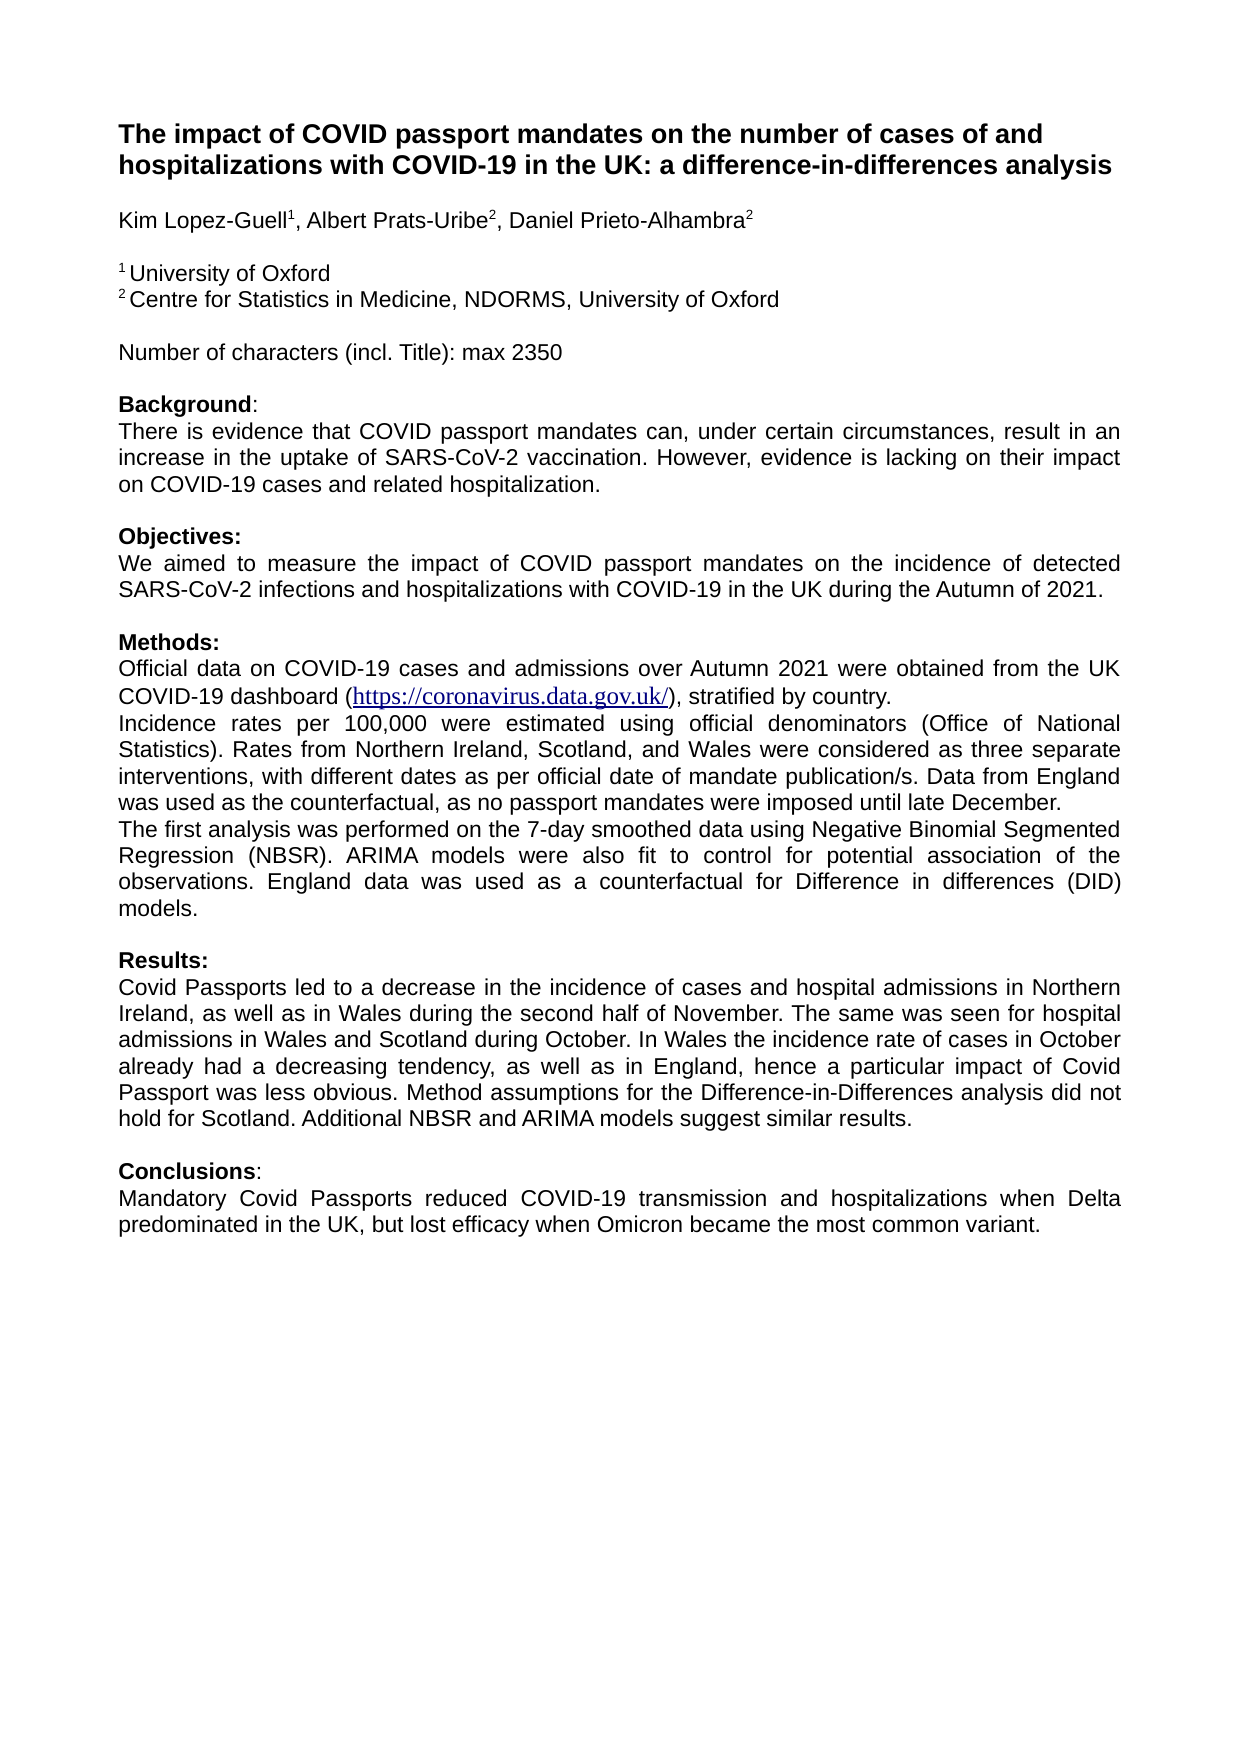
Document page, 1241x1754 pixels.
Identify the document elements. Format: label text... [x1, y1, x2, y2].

text Methods: [118, 629, 1122, 655]
text Number of characters (incl. Title): max 2350 [118, 339, 1122, 365]
text Conclusions: [118, 1158, 1122, 1184]
text 2 Centre for Statistics in Medicine, NDORMS, University of Oxford [118, 286, 1122, 312]
text Results: [118, 947, 1122, 974]
text There is evidence that COVID passport mandates can, under certain circumstances, result in an increase in the uptake of SARS-CoV-2 vaccination. However, evidence is lacking on their impact on COVID-19 cases and related hospitalization. [118, 418, 1122, 497]
text Kim Lopez-Guell1, Albert Prats-Uribe2, Daniel Prieto-Alhambra2 [118, 207, 1122, 233]
text We aimed to measure the impact of COVID passport mandates on the incidence of detected SARS-CoV-2 infections and hospitalizations with COVID-19 in the UK during the Autumn of 2021. [118, 549, 1122, 602]
text The impact of COVID passport mandates on the number of cases of and hospitalizations with COVID-19 in the UK: a difference-in-differences analysis [118, 118, 1122, 181]
text Objectives: [118, 523, 1122, 549]
text 1 University of Oxford [118, 260, 1122, 286]
text Official data on COVID-19 cases and admissions over Autumn 2021 were obtained from the UK COVID-19 dashboard (https://coronavirus.data.gov.uk/), stratified by country. [118, 655, 1122, 710]
text Mandatory Covid Passports reduced COVID-19 transmission and hospitalizations when Delta predominated in the UK, but lost efficacy when Omicron became the most common variant. [118, 1184, 1122, 1237]
text The first analysis was performed on the 7-day smoothed data using Negative Binomial Segmented Regression (NBSR). ARIMA models were also fit to control for potential association of the observations. England data was used as a counterfactual for Difference in differences (DID) models. [118, 816, 1122, 921]
text Covid Passports led to a decrease in the incidence of cases and hospital admissions in Northern Ireland, as well as in Wales during the second half of November. The same was seen for hospital admissions in Wales and Scotland during October. In Wales the incidence rate of cases in October already had a decreasing tendency, as well as in England, hence a particular impact of Covid Passport was less obvious. Method assumptions for the Difference-in-Differences analysis did not hold for Scotland. Additional NBSR and ARIMA models suggest similar results. [118, 974, 1122, 1132]
text Background: [118, 391, 1122, 418]
text Incidence rates per 100,000 were estimated using official denominators (Office of National Statistics). Rates from Northern Ireland, Scotland, and Wales were considered as three separate interventions, with different dates as per official date of mandate publication/s. Data from England was used as the counterfactual, as no passport mandates were imposed until late December. [118, 710, 1122, 816]
